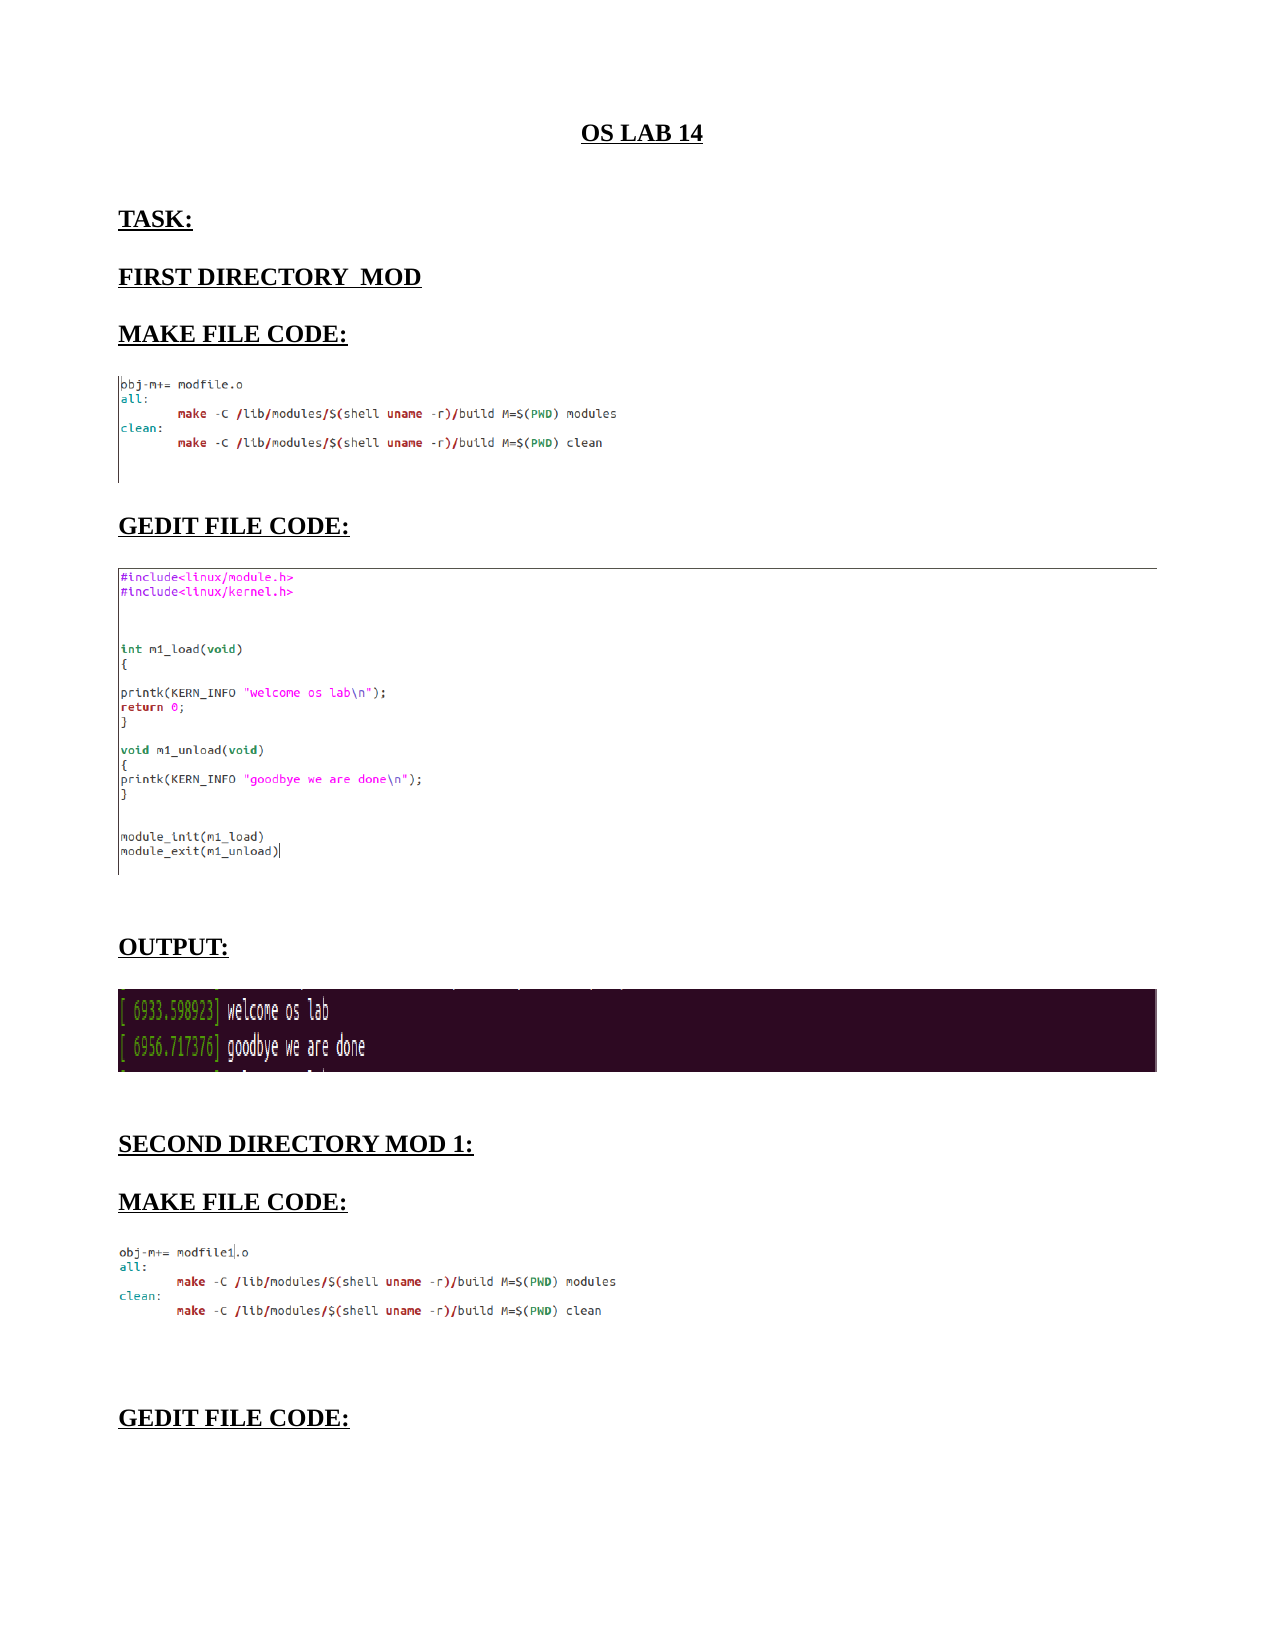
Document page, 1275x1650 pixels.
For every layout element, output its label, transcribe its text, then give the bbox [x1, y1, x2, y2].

picture [118, 376, 1157, 483]
text MAKE FILE CODE: [118, 319, 1157, 348]
text GEDIT FILE CODE: [118, 1403, 1157, 1431]
picture [118, 568, 1157, 875]
picture [118, 989, 1157, 1072]
picture [118, 1244, 1157, 1346]
text GEDIT FILE CODE: [118, 511, 1157, 540]
text SECOND DIRECTORY MOD 1: [118, 1129, 1157, 1158]
text FIRST DIRECTORY MOD [118, 262, 1157, 291]
text OS LAB 14 [118, 118, 1157, 147]
text MAKE FILE CODE: [118, 1187, 1157, 1216]
text TASK: [118, 204, 1157, 233]
text OUTPUT: [118, 932, 1157, 961]
